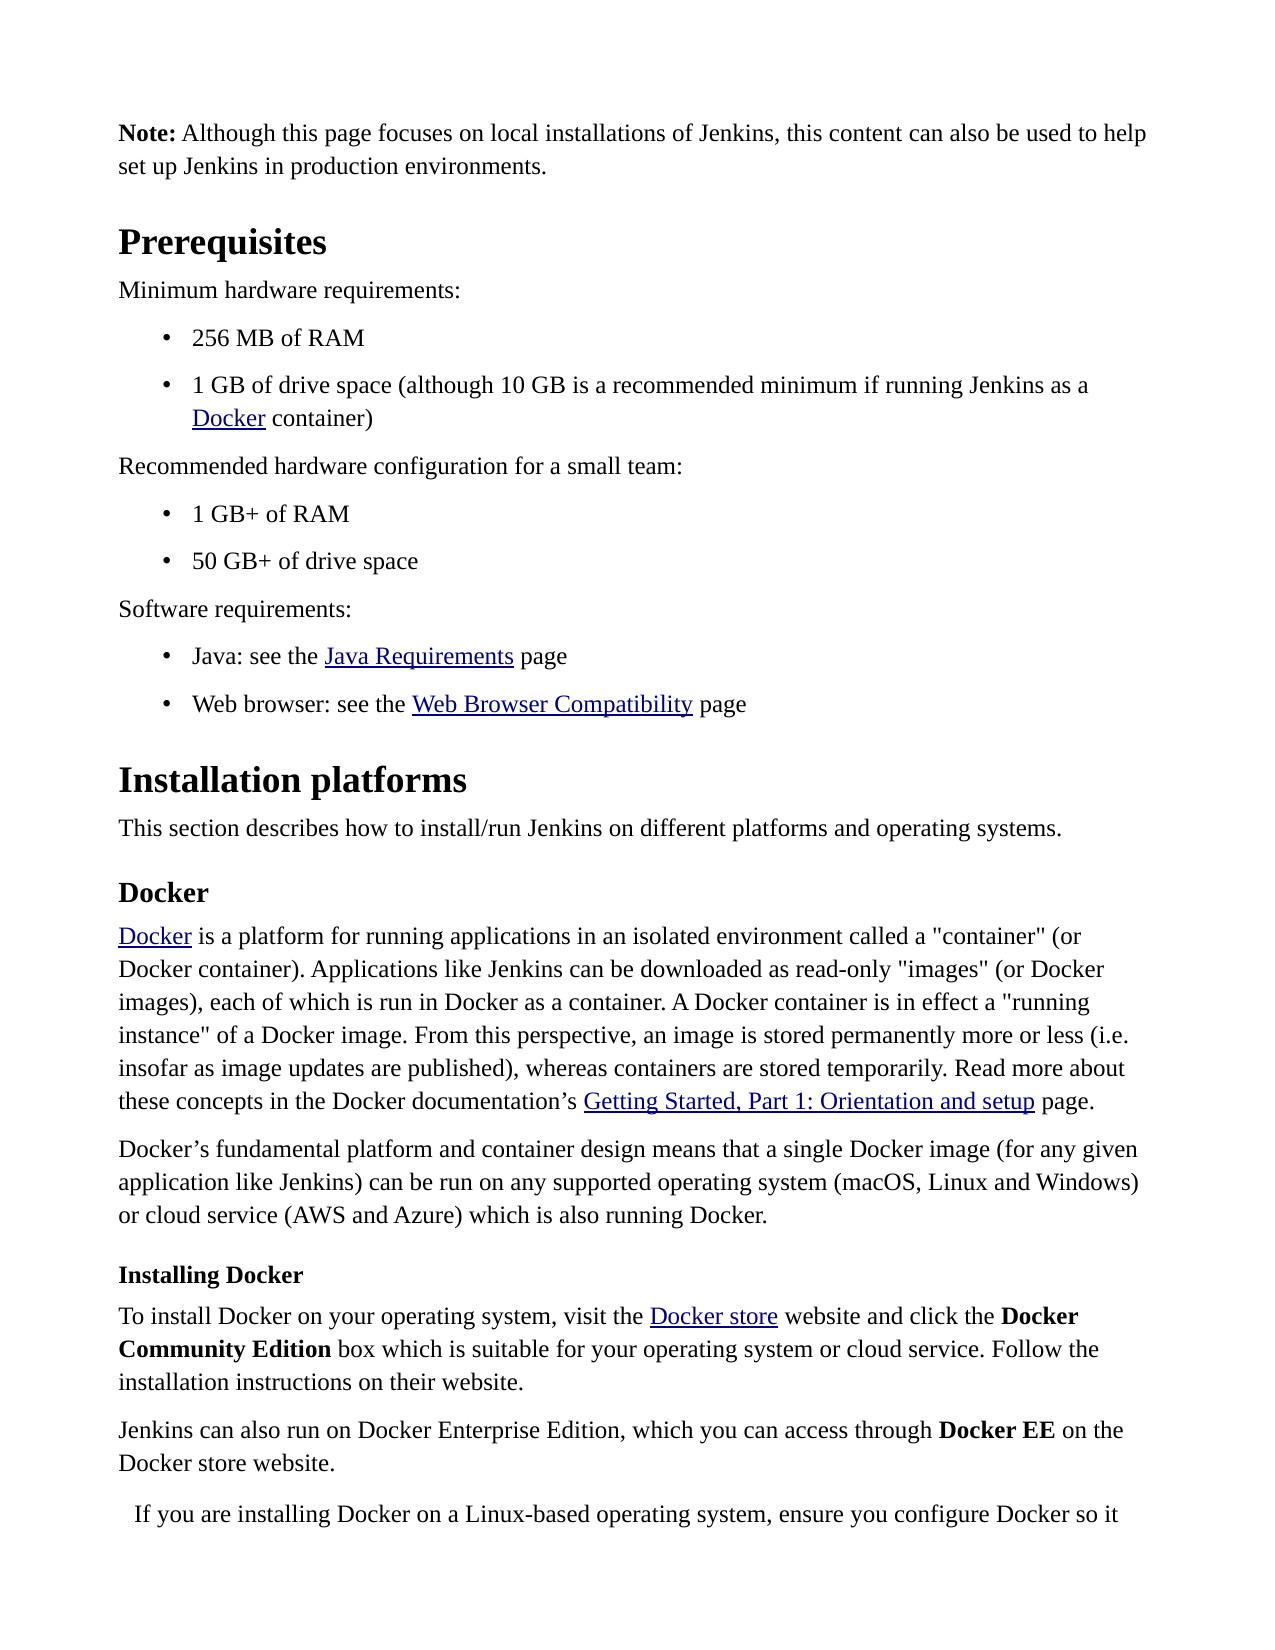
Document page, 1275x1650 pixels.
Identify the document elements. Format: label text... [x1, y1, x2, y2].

text To install Docker on your operating system, visit the Docker store website and click the Docker Community Edition box which is suitable for your operating system or cloud service. Follow the installation instructions on their website. [118, 1301, 1157, 1396]
text Minimum hardware requirements: [118, 275, 1157, 304]
list 256 MB of RAM [162, 323, 1157, 352]
text Recommended hardware configuration for a small team: [118, 451, 1157, 480]
text Docker is a platform for running applications in an isolated environment called a "container" (or Docker container). Applications like Jenkins can be downloaded as read-only "images" (or Docker images), each of which is run in Docker as a container. A Docker container is in effect a "running instance" of a Docker image. From this perspective, an image is stored permanently more or less (i.e. insofar as image updates are published), whereas containers are stored temporarily. Read more about these concepts in the Docker documentation’s Getting Started, Part 1: Orientation and setup page. [118, 921, 1157, 1115]
subtitle Installation platforms [118, 757, 1157, 801]
list Java: see the Java Requirements page [162, 641, 1157, 670]
text Docker’s fundamental platform and container design means that a single Docker image (for any given application like Jenkins) can be run on any supported operating system (macOS, Linux and Windows) or cloud service (AWS and Azure) which is also running Docker. [118, 1134, 1157, 1229]
text This section describes how to install/run Jenkins on different platforms and operating systems. [118, 813, 1157, 842]
text Note: Although this page focuses on local installations of Jenkins, this content can also be used to help set up Jenkins in production environments. [118, 118, 1157, 180]
list 50 GB+ of drive space [162, 546, 1157, 575]
list Web browser: see the Web Browser Compatibility page [162, 689, 1157, 718]
text Jenkins can also run on Docker Enterprise Edition, which you can access through Docker EE on the Docker store website. [118, 1415, 1157, 1477]
subtitle Docker [118, 875, 1157, 909]
subtitle Installing Docker [118, 1260, 1157, 1289]
list 1 GB of drive space (although 10 GB is a recommended minimum if running Jenkins as a Docker container) [162, 370, 1157, 432]
table_header If you are installing Docker on a Linux-based operating system, ensure you configure Docker so it [131, 1496, 1157, 1530]
list 1 GB+ of RAM [162, 499, 1157, 527]
subtitle Prerequisites [118, 219, 1157, 263]
text Software requirements: [118, 594, 1157, 623]
table_header [118, 1496, 131, 1530]
